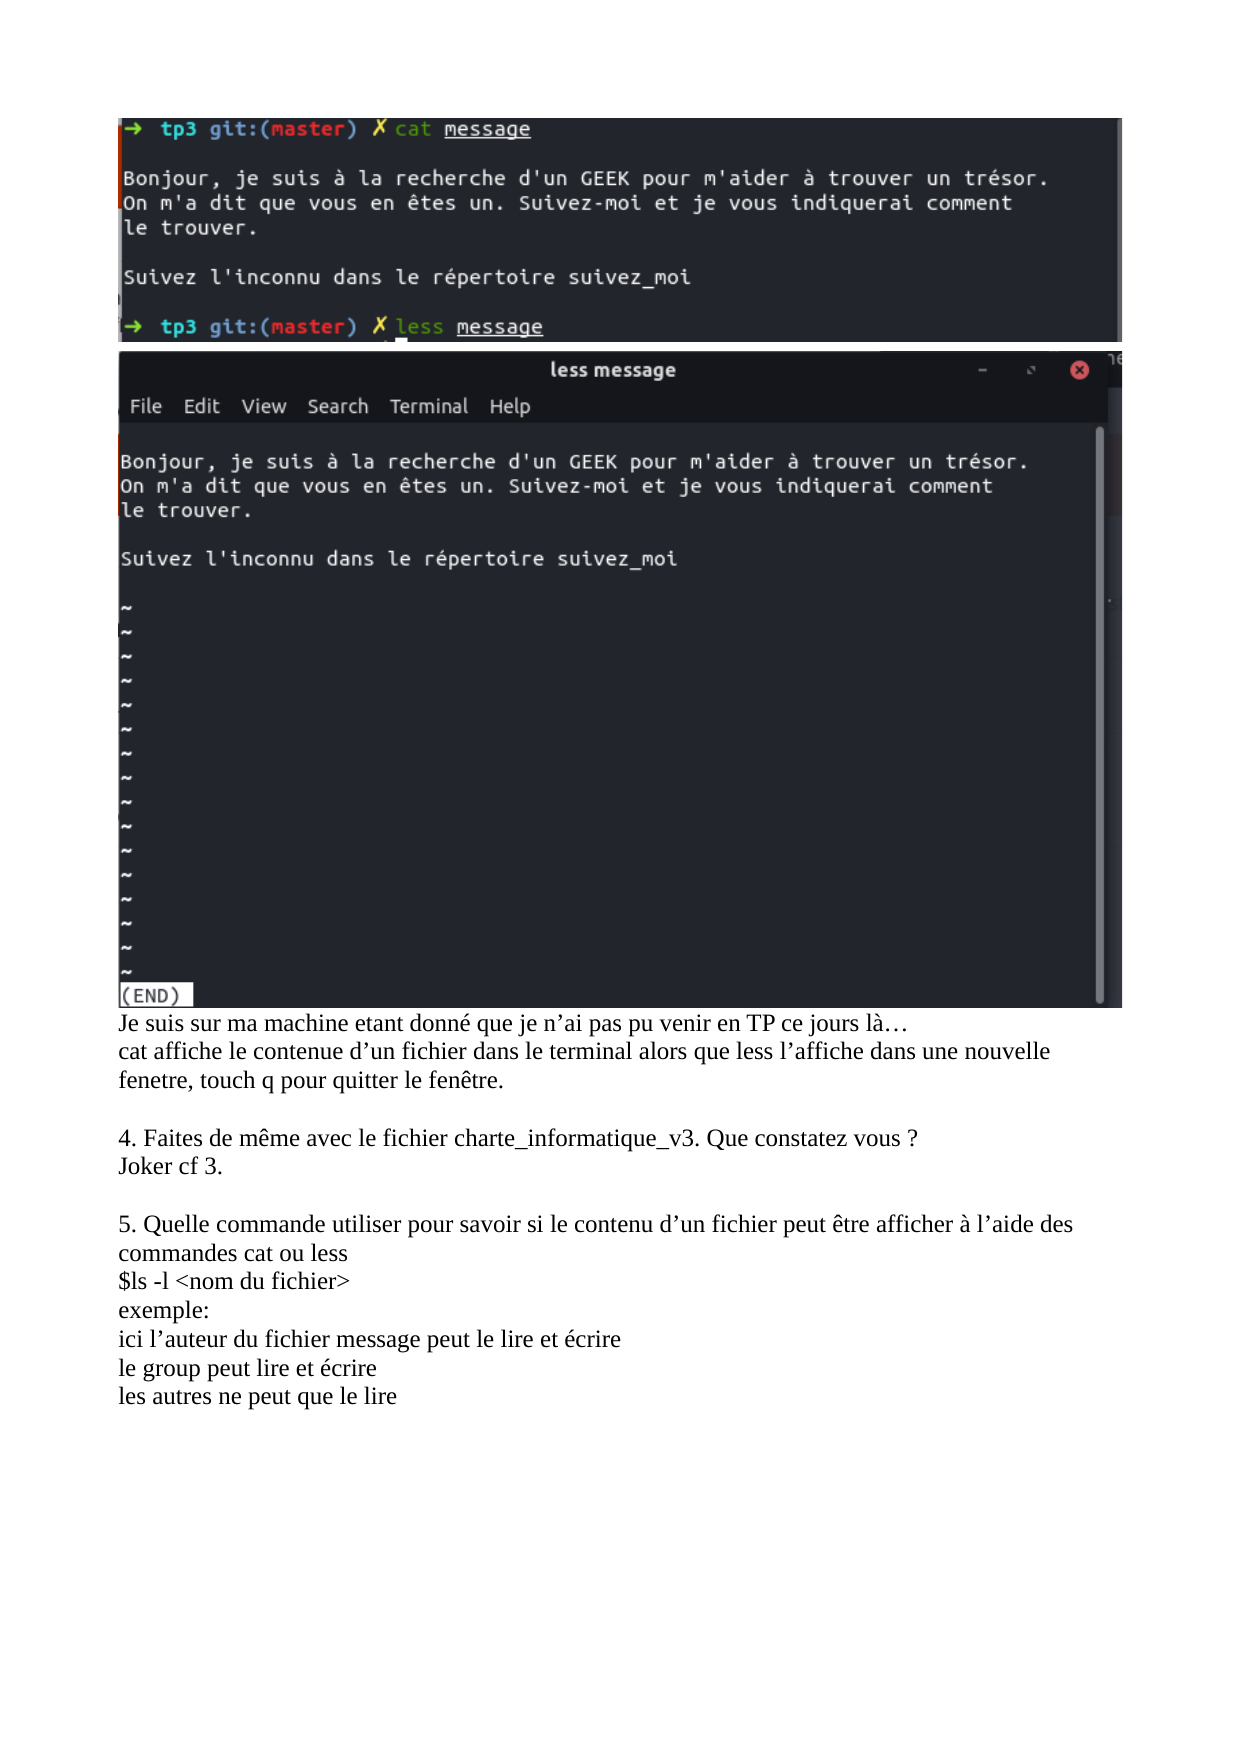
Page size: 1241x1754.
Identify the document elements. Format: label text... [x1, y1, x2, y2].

text Je suis sur ma machine etant donné que je n’ai pas pu venir en TP ce jours là… [118, 1008, 1122, 1036]
text cat affiche le contenue d’un fichier dans le terminal alors que less l’affiche dans une nouvelle fenetre, touch q pour quitter le fenêtre. [118, 1036, 1122, 1094]
text exemple: [118, 1295, 1122, 1324]
text le group peut lire et écrire [118, 1353, 1122, 1381]
text 5. Quelle commande utiliser pour savoir si le contenu d’un fichier peut être afficher à l’aide des commandes cat ou less [118, 1209, 1122, 1266]
text $ls -l <nom du fichier> [118, 1266, 1122, 1295]
text Joker cf 3. [118, 1151, 1122, 1180]
picture [118, 118, 1123, 342]
text [118, 342, 1122, 351]
text ici l’auteur du fichier message peut le lire et écrire [118, 1324, 1122, 1353]
text les autres ne peut que le lire [118, 1381, 1122, 1410]
text 4. Faites de même avec le fichier charte_informatique_v3. Que constatez vous ? [118, 1123, 1122, 1151]
picture [118, 351, 1123, 1008]
